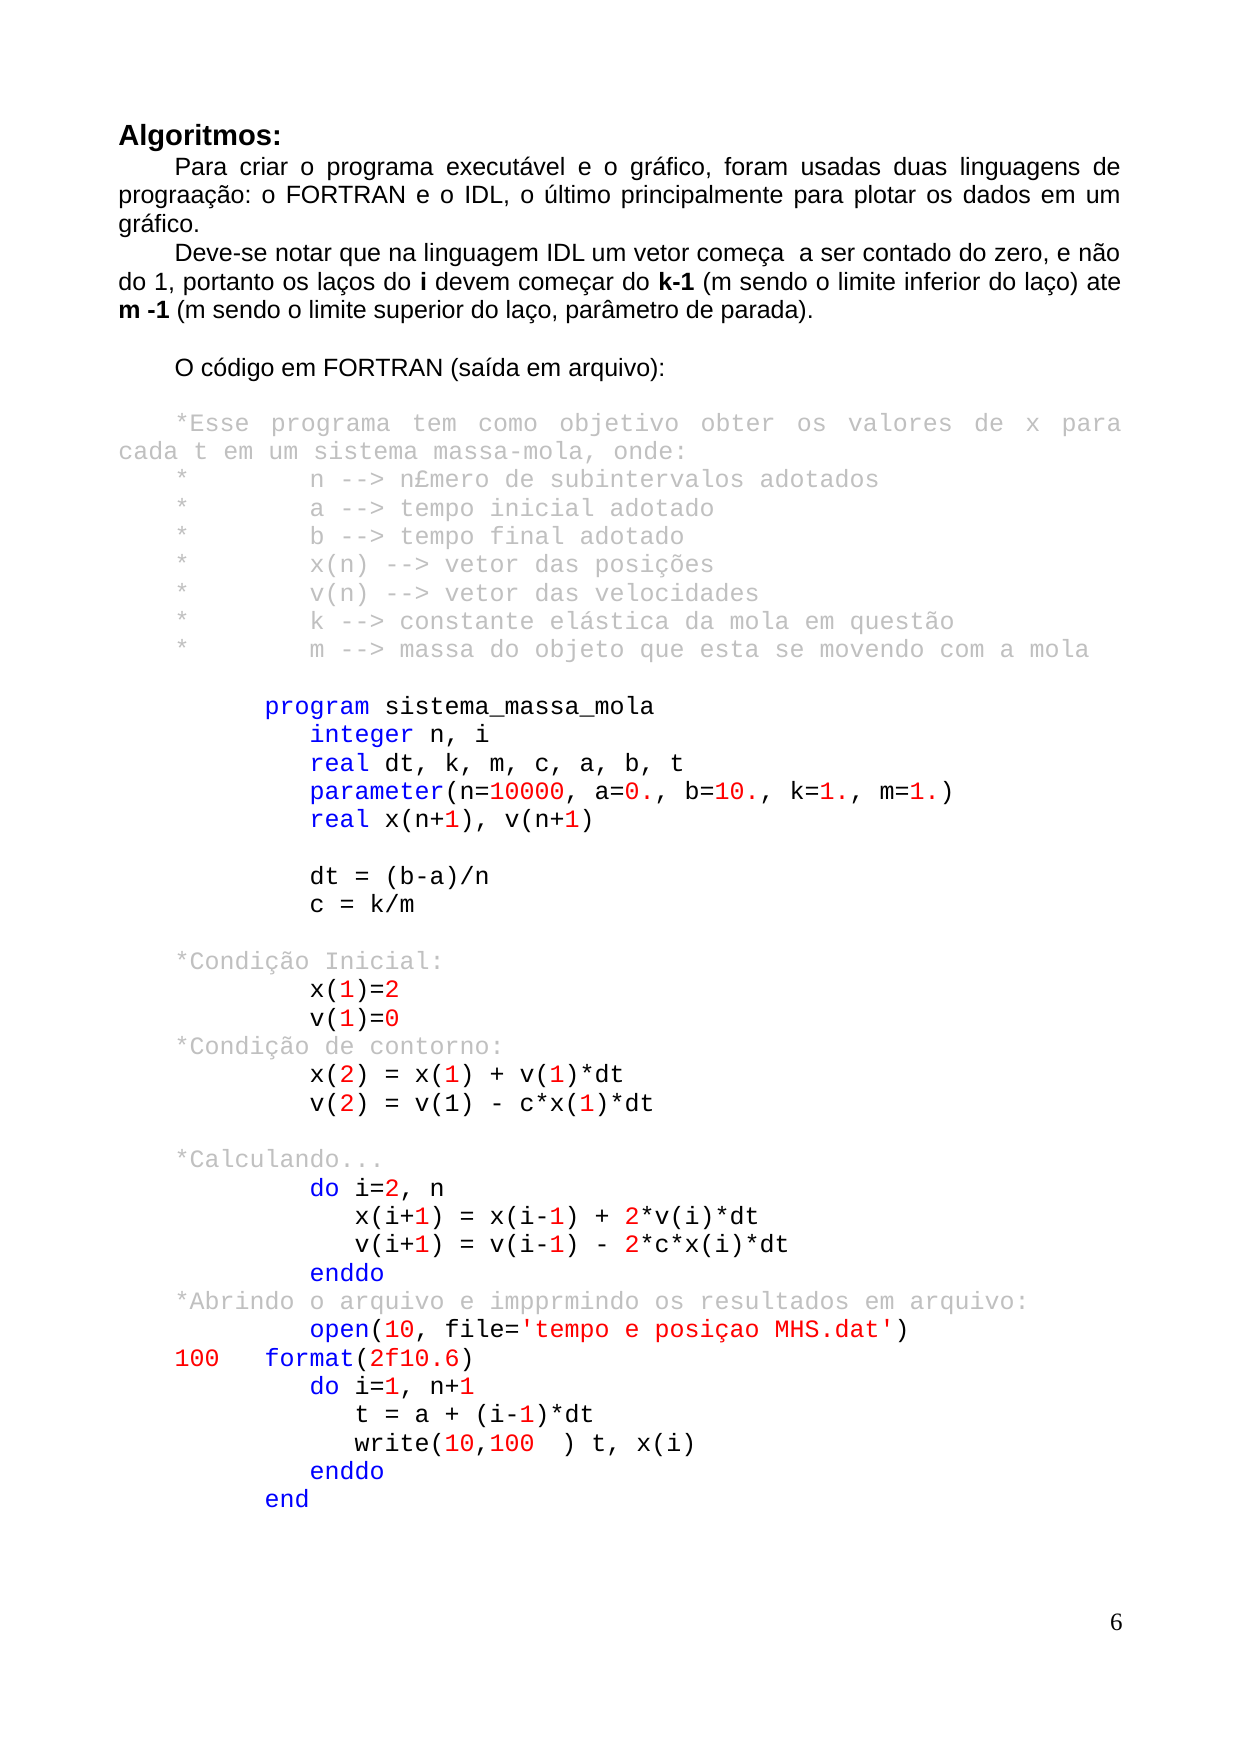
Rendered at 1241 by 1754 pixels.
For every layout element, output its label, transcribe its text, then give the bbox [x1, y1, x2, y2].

text *Condição Inicial: [118, 949, 1122, 977]
text enddo [118, 1260, 1122, 1289]
text x(2) = x(1) + v(1)*dt [118, 1062, 1122, 1090]
text * k --> constante elástica da mola em questão [118, 609, 1122, 637]
text 100 format(2f10.6) [118, 1345, 1122, 1374]
text enddo [118, 1459, 1122, 1487]
text Deve-se notar que na linguagem IDL um vetor começa a ser contado do zero, e não do 1, portanto os laços do i devem começar do k-1 (m sendo o limite inferior do laço) ate m -1 (m sendo o limite superior do laço, parâmetro de parada). [118, 238, 1122, 324]
text x(1)=2 [118, 977, 1122, 1005]
text *Abrindo o arquivo e impprmindo os resultados em arquivo: [118, 1289, 1122, 1317]
text t = a + (i-1)*dt [118, 1402, 1122, 1430]
text parameter(n=10000, a=0., b=10., k=1., m=1.) [118, 779, 1122, 807]
text v(1)=0 [118, 1005, 1122, 1034]
text integer n, i [118, 722, 1122, 750]
text v(i+1) = v(i-1) - 2*c*x(i)*dt [118, 1232, 1122, 1260]
text * v(n) --> vetor das velocidades [118, 580, 1122, 609]
text do i=2, n [118, 1175, 1122, 1204]
text program sistema_massa_mola [118, 694, 1122, 722]
text do i=1, n+1 [118, 1374, 1122, 1402]
text end [118, 1487, 1122, 1515]
text real dt, k, m, c, a, b, t [118, 750, 1122, 779]
text open(10, file='tempo e posiçao MHS.dat') [118, 1317, 1122, 1345]
text * x(n) --> vetor das posições [118, 552, 1122, 580]
text Para criar o programa executável e o gráfico, foram usadas duas linguagens de prograação: o FORTRAN e o IDL, o último principalmente para plotar os dados em um gráfico. [118, 152, 1122, 238]
text * b --> tempo final adotado [118, 524, 1122, 552]
text *Condição de contorno: [118, 1034, 1122, 1062]
text x(i+1) = x(i-1) + 2*v(i)*dt [118, 1204, 1122, 1232]
text real x(n+1), v(n+1) [118, 807, 1122, 835]
text *Calculando... [118, 1147, 1122, 1175]
text * m --> massa do objeto que esta se movendo com a mola [118, 637, 1122, 665]
text c = k/m [118, 892, 1122, 920]
text O código em FORTRAN (saída em arquivo): [118, 353, 1122, 382]
text * n --> n£mero de subintervalos adotados [118, 467, 1122, 495]
text *Esse programa tem como objetivo obter os valores de x para cada t em um sistema massa-mola, onde: [118, 410, 1122, 467]
text dt = (b-a)/n [118, 864, 1122, 892]
text * a --> tempo inicial adotado [118, 495, 1122, 524]
text Algoritmos: [118, 118, 1122, 152]
text v(2) = v(1) - c*x(1)*dt [118, 1090, 1122, 1119]
text write(10,100 ) t, x(i) [118, 1430, 1122, 1459]
